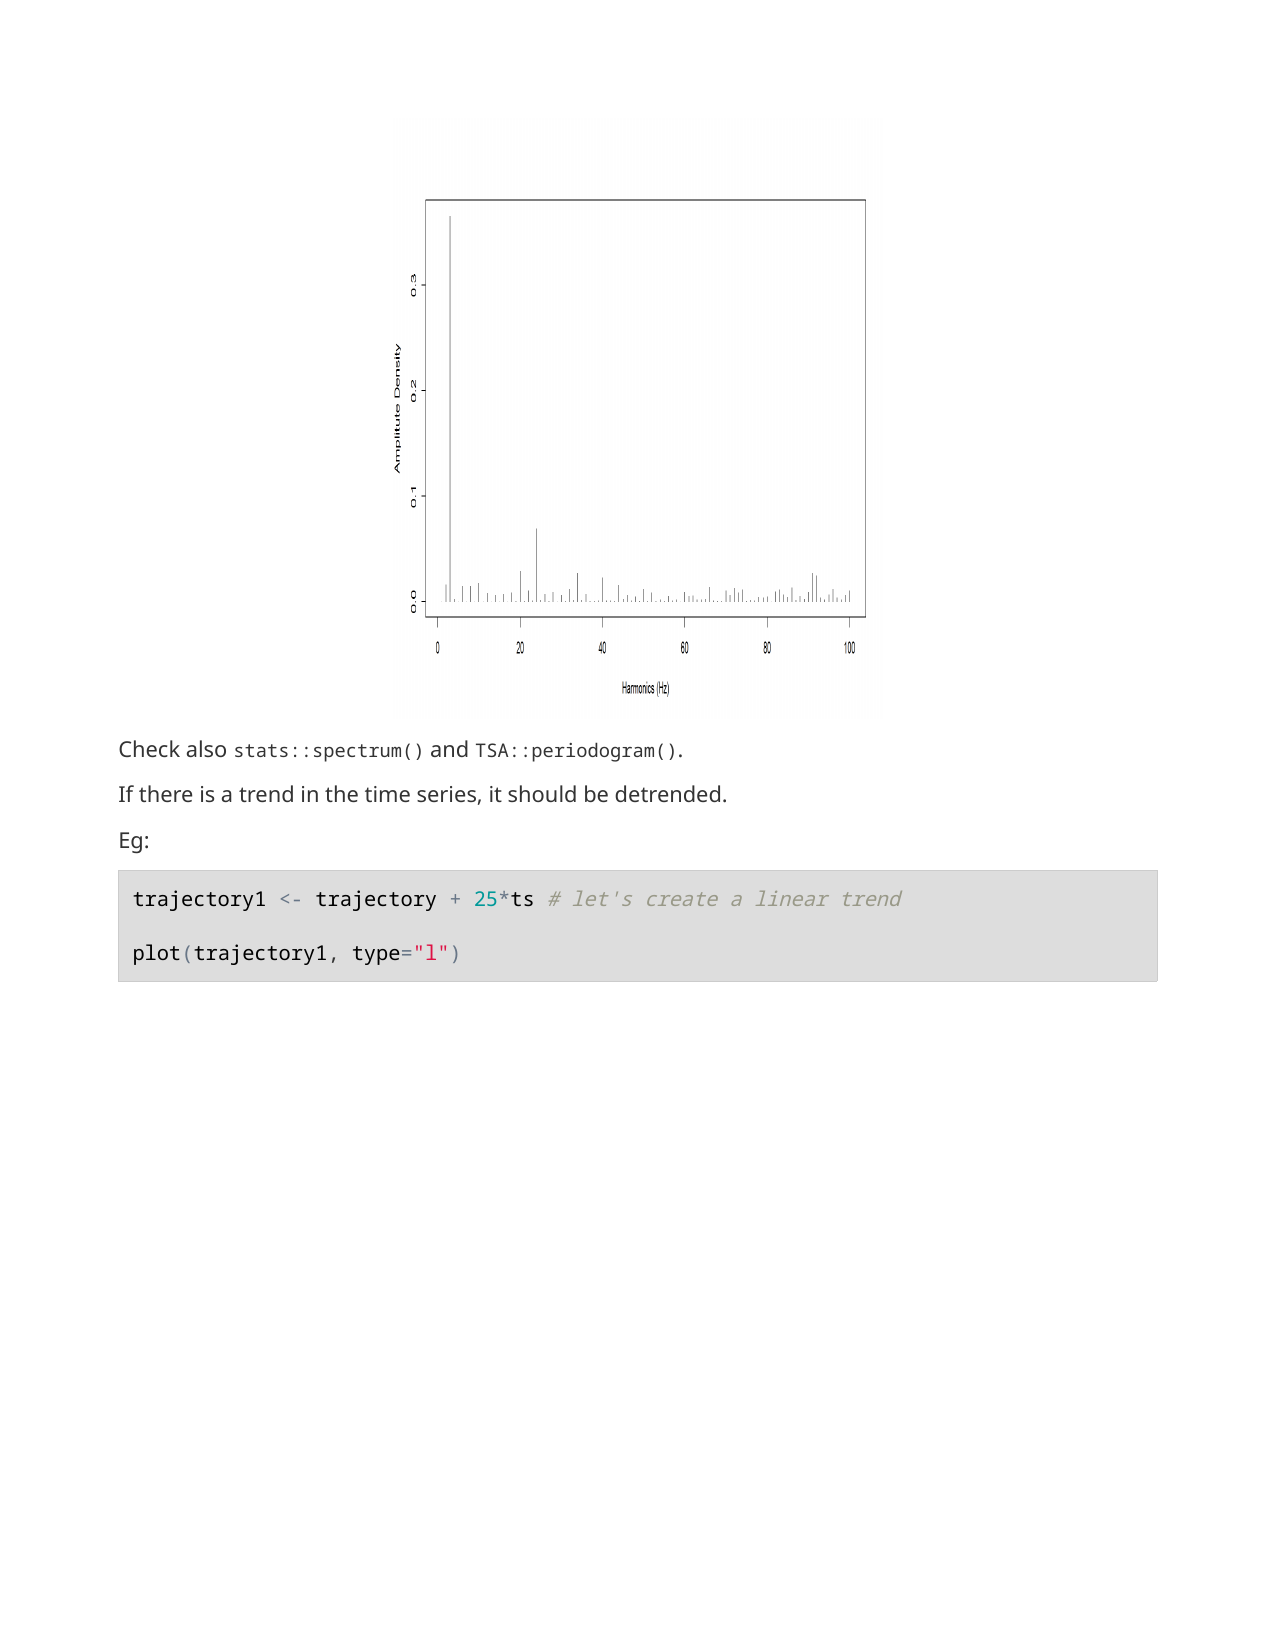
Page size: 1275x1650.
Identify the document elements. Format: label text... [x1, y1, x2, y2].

text Check also stats::spectrum() and TSA::periodogram(). [118, 734, 1157, 763]
text Eg: [118, 824, 1157, 854]
text If there is a trend in the time series, it should be detrended. [118, 779, 1157, 809]
text trajectory1 <- trajectory + 25*ts # let's create a linear trend [119, 871, 1157, 912]
picture [392, 118, 883, 719]
text plot(trajectory1, type="l") [119, 925, 1157, 981]
